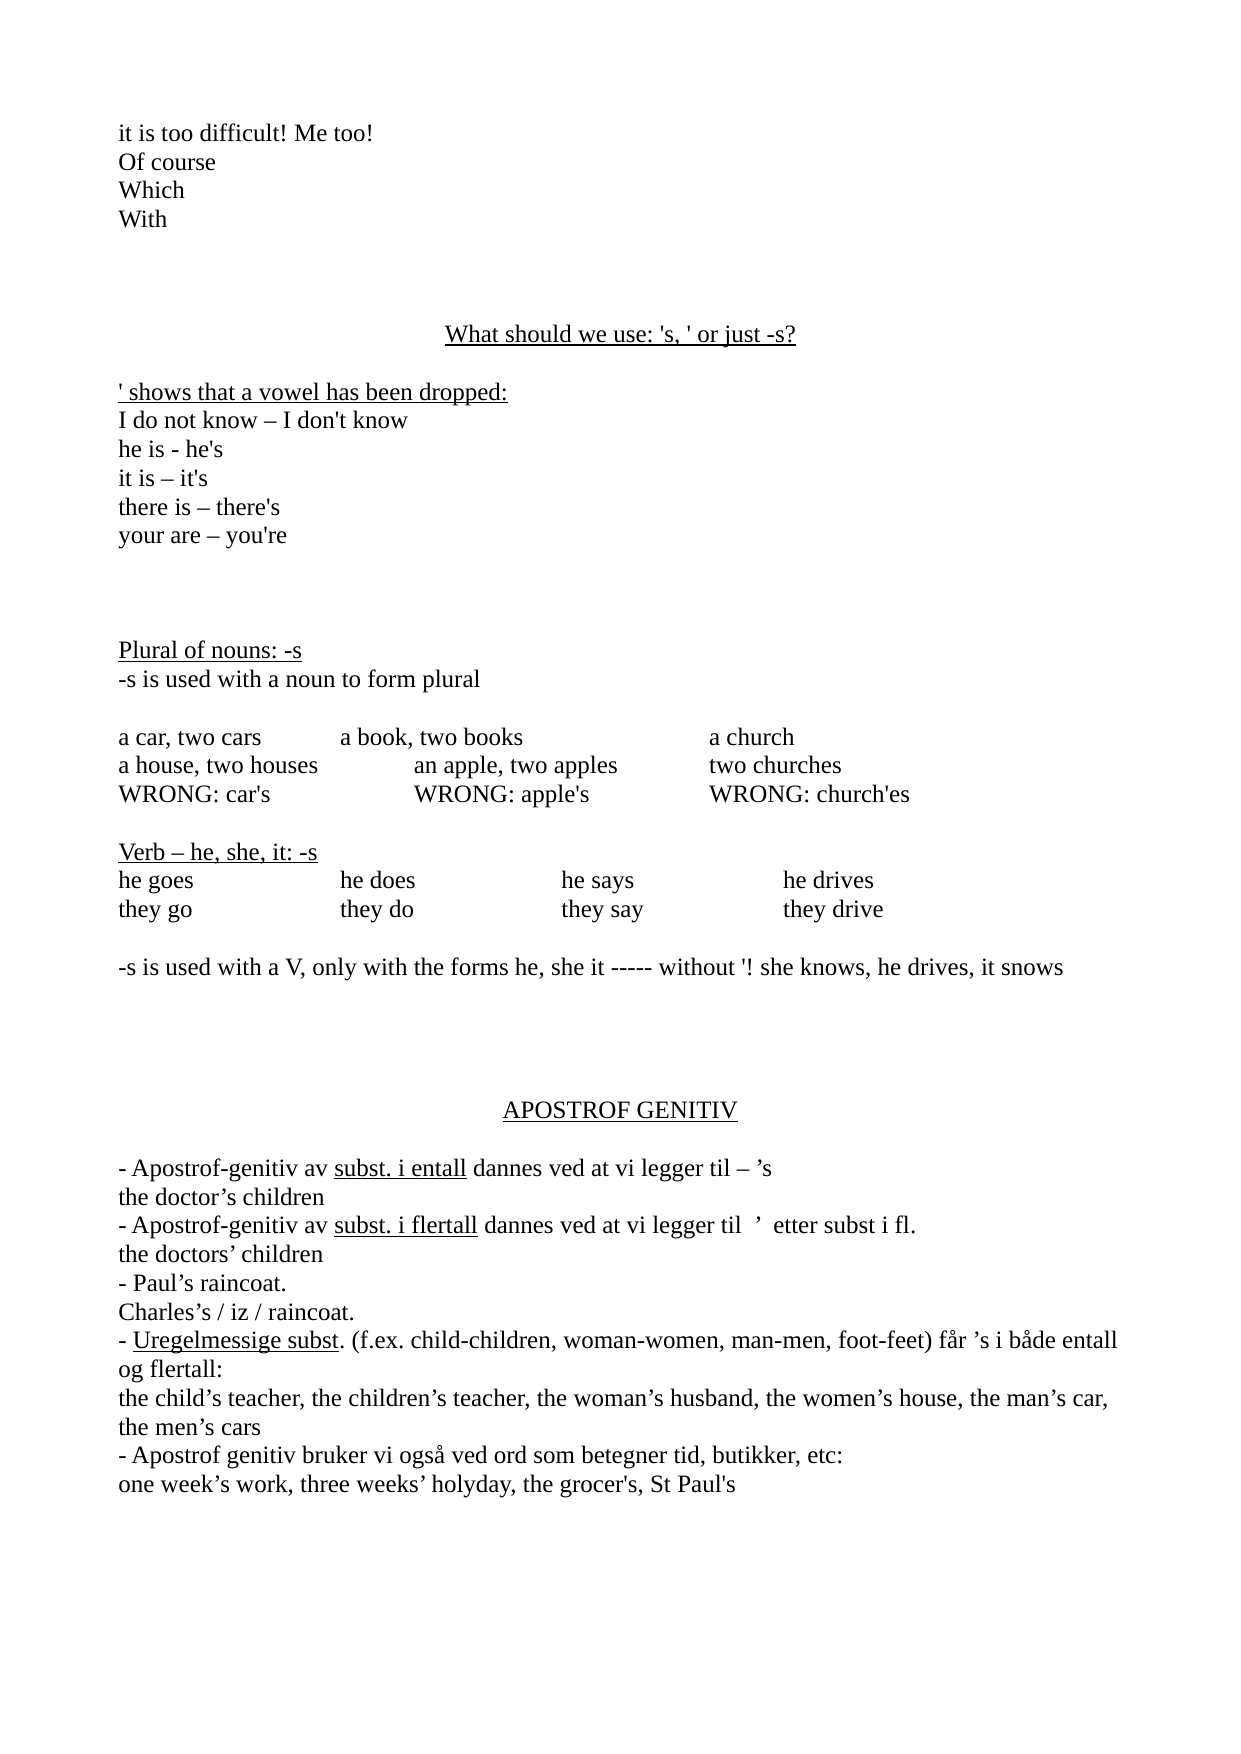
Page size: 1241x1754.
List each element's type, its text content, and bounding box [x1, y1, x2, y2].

text With [118, 204, 1122, 233]
text the child’s teacher, the children’s teacher, the woman’s husband, the women’s house, the man’s car, the men’s cars [118, 1383, 1122, 1441]
text Of course [118, 147, 1122, 176]
text there is – there's [118, 492, 1122, 521]
text one week’s work, three weeks’ holyday, the grocer's, St Paul's [118, 1469, 1122, 1498]
text a car, two cars a book, two books a church [118, 722, 1122, 751]
text it is too difficult! Me too! [118, 118, 1122, 147]
text Charles’s / iz / raincoat. [118, 1297, 1122, 1326]
text - Apostrof genitiv bruker vi også ved ord som betegner tid, butikker, etc: [118, 1441, 1122, 1469]
text your are – you're [118, 521, 1122, 549]
text - Uregelmessige subst. (f.ex. child-children, woman-women, man-men, foot-feet) får ’s i både entall og flertall: [118, 1326, 1122, 1383]
text ' shows that a vowel has been dropped: [118, 377, 1122, 406]
text Plural of nouns: -s [118, 636, 1122, 664]
text he goes he does he says he drives [118, 866, 1122, 894]
text a house, two houses an apple, two apples two churches [118, 751, 1122, 779]
text - Paul’s raincoat. [118, 1268, 1122, 1297]
text - Apostrof-genitiv av subst. i flertall dannes ved at vi legger til ’ etter subst i fl. [118, 1211, 1122, 1239]
text he is - he's [118, 434, 1122, 463]
text -s is used with a V, only with the forms he, she it ----- without '! she knows, he drives, it snows [118, 952, 1122, 981]
text the doctor’s children [118, 1182, 1122, 1211]
text Verb – he, she, it: -s [118, 837, 1122, 866]
text I do not know – I don't know [118, 406, 1122, 434]
text they go they do they say they drive [118, 894, 1122, 923]
text Which [118, 176, 1122, 204]
text the doctors’ children [118, 1239, 1122, 1268]
text -s is used with a noun to form plural [118, 664, 1122, 693]
text WRONG: car's WRONG: apple's WRONG: church'es [118, 779, 1122, 808]
text What should we use: 's, ' or just -s? [118, 319, 1122, 348]
text it is – it's [118, 463, 1122, 492]
text APOSTROF GENITIV [118, 1096, 1122, 1124]
text - Apostrof-genitiv av subst. i entall dannes ved at vi legger til – ’s [118, 1153, 1122, 1182]
